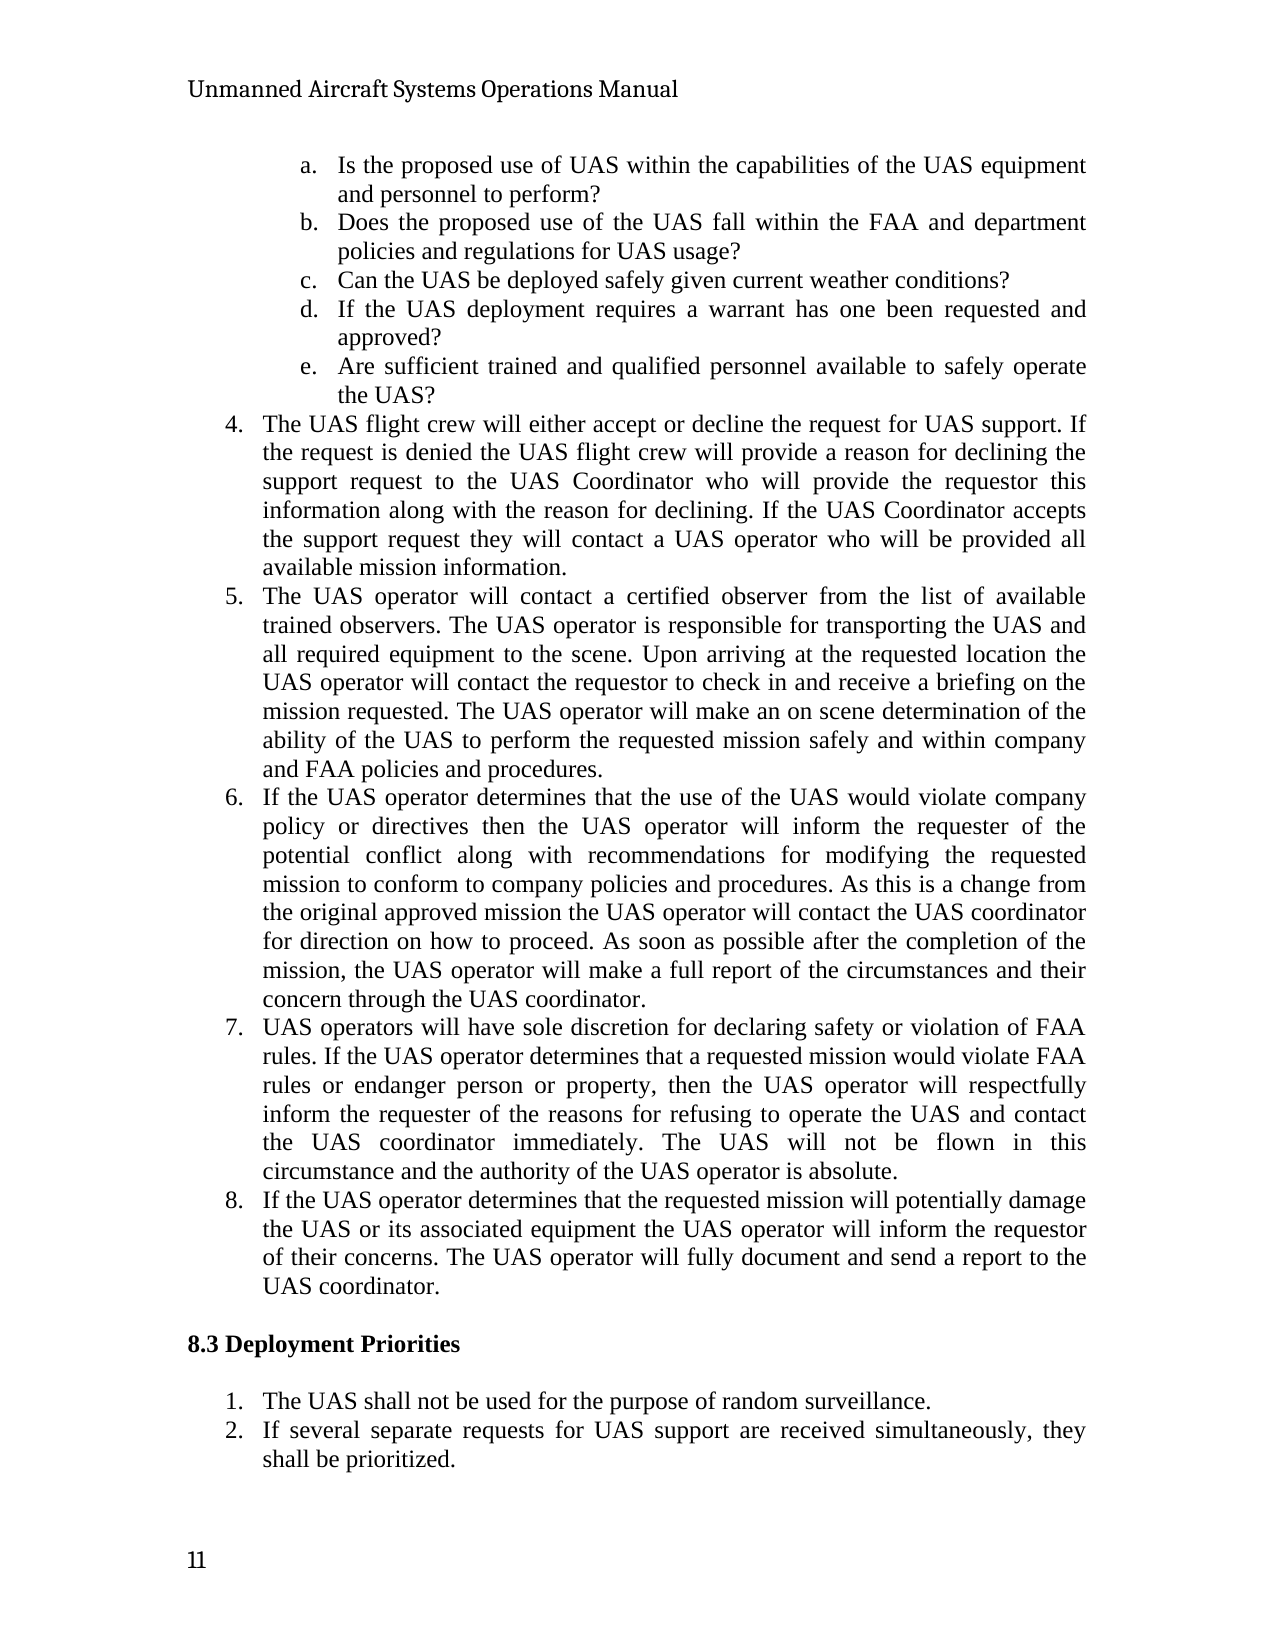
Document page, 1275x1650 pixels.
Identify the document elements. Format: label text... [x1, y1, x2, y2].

list If the UAS operator determines that the use of the UAS would violate company policy or directives then the UAS operator will inform the requester of the potential conflict along with recommendations for modifying the requested mission to conform to company policies and procedures. As this is a change from the original approved mission the UAS operator will contact the UAS coordinator for direction on how to proceed. As soon as possible after the completion of the mission, the UAS operator will make a full report of the circumstances and their concern through the UAS coordinator. [225, 782, 1087, 1012]
list The UAS operator will contact a certified observer from the list of available trained observers. The UAS operator is responsible for transporting the UAS and all required equipment to the scene. Upon arriving at the requested location the UAS operator will contact the requestor to check in and receive a briefing on the mission requested. The UAS operator will make an on scene determination of the ability of the UAS to perform the requested mission safely and within company and FAA policies and procedures. [225, 581, 1087, 782]
list UAS operators will have sole discretion for declaring safety or violation of FAA rules. If the UAS operator determines that a requested mission would violate FAA rules or endanger person or property, then the UAS operator will respectfully inform the requester of the reasons for refusing to operate the UAS and contact the UAS coordinator immediately. The UAS will not be flown in this circumstance and the authority of the UAS operator is absolute. [225, 1012, 1087, 1185]
list Are sufficient trained and qualified personnel available to safely operate the UAS? [300, 351, 1087, 409]
list Is the proposed use of UAS within the capabilities of the UAS equipment and personnel to perform? [300, 150, 1087, 207]
list If several separate requests for UAS support are received simultaneously, they shall be prioritized. [225, 1415, 1087, 1472]
list The UAS shall not be used for the purpose of random surveillance. [225, 1386, 1087, 1415]
list If the UAS deployment requires a warrant has one been requested and approved? [300, 294, 1087, 351]
list Can the UAS be deployed safely given current weather conditions? [300, 265, 1087, 294]
text 8.3 Deployment Priorities [187, 1329, 1087, 1357]
list The UAS flight crew will either accept or decline the request for UAS support. If the request is denied the UAS flight crew will provide a reason for declining the support request to the UAS Coordinator who will provide the requestor this information along with the reason for declining. If the UAS Coordinator accepts the support request they will contact a UAS operator who will be provided all available mission information. [225, 409, 1087, 581]
list If the UAS operator determines that the requested mission will potentially damage the UAS or its associated equipment the UAS operator will inform the requestor of their concerns. The UAS operator will fully document and send a report to the UAS coordinator. [225, 1185, 1087, 1300]
list Does the proposed use of the UAS fall within the FAA and department policies and regulations for UAS usage? [300, 207, 1087, 265]
